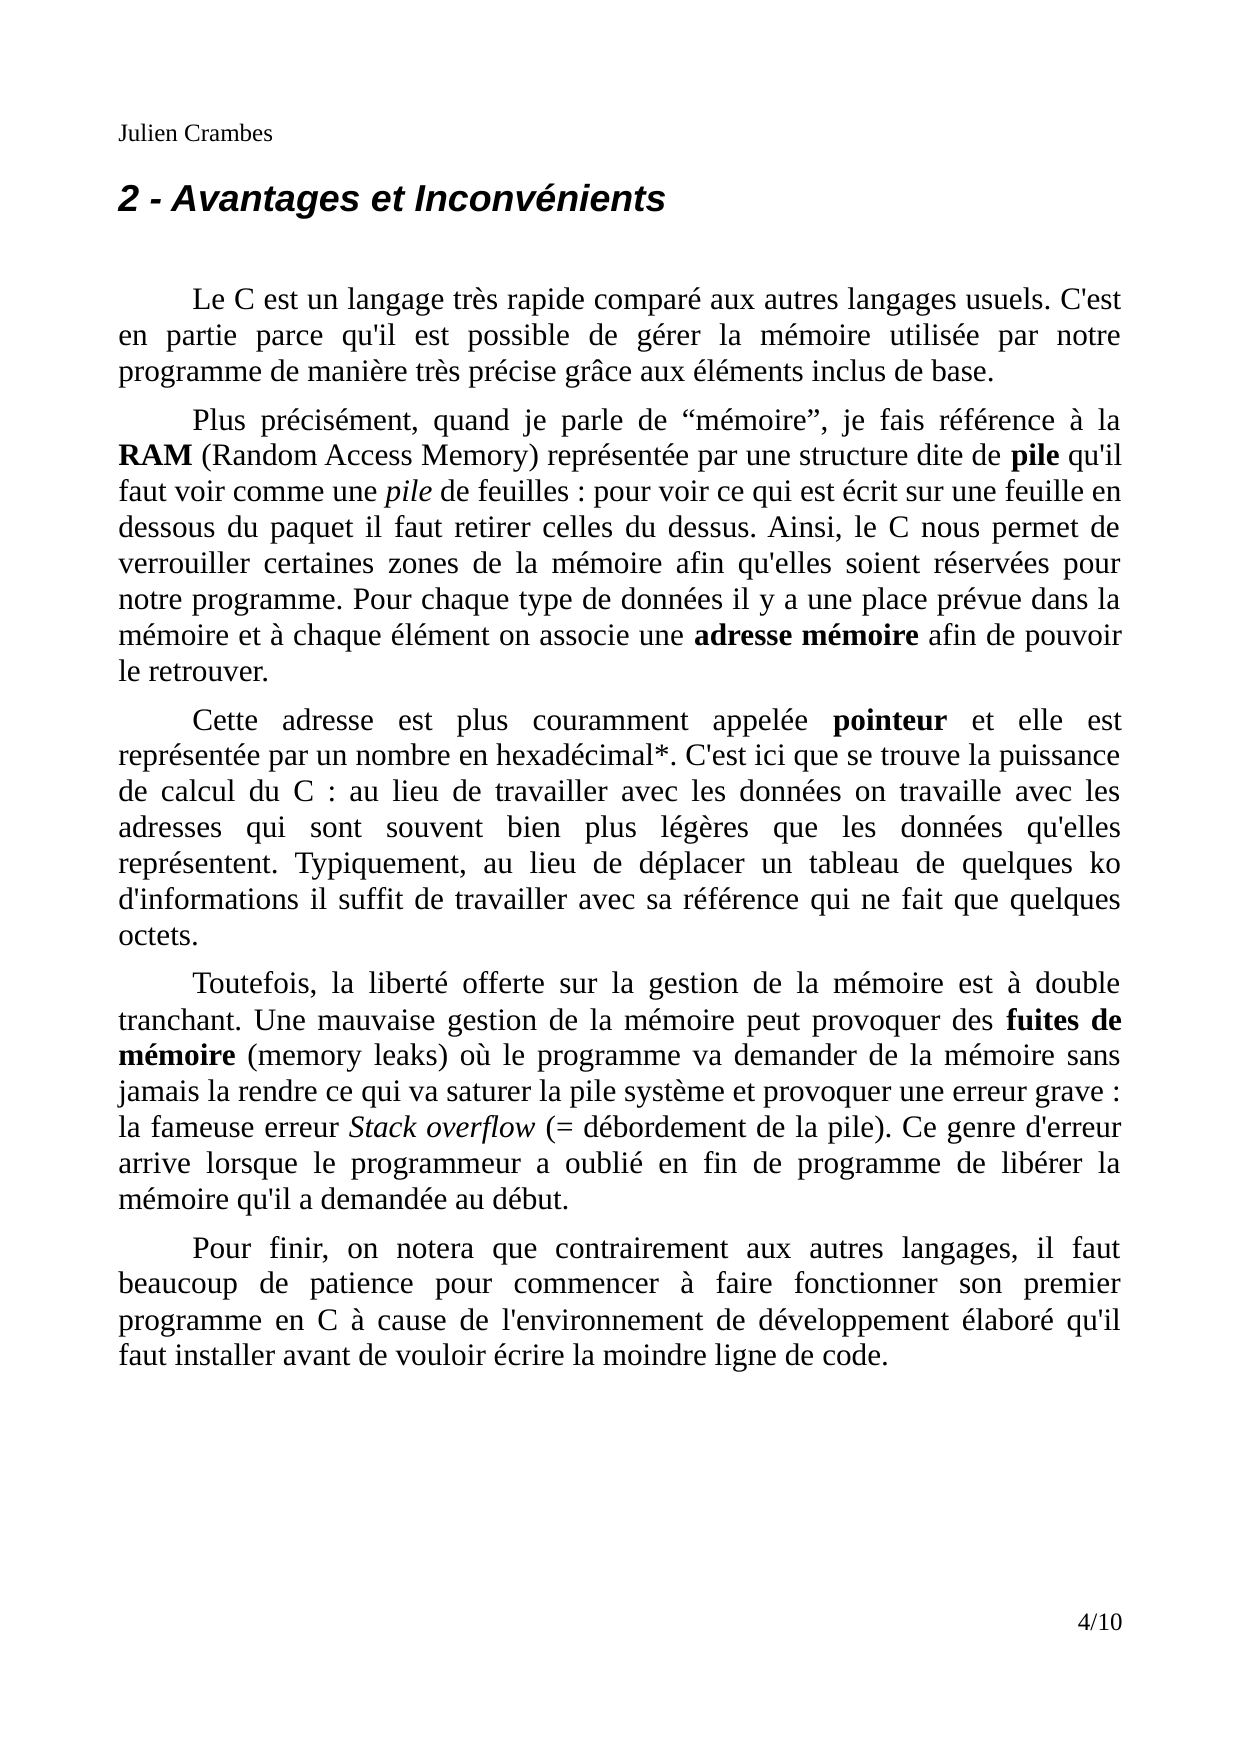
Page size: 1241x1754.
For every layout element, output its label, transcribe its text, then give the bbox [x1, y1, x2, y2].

subtitle 2 - Avantages et Inconvénients [118, 176, 1122, 219]
text Le C est un langage très rapide comparé aux autres langages usuels. C'est en partie parce qu'il est possible de gérer la mémoire utilisée par notre programme de manière très précise grâce aux éléments inclus de base. [118, 280, 1122, 388]
text Plus précisément, quand je parle de “mémoire”, je fais référence à la RAM (Random Access Memory) représentée par une structure dite de pile qu'il faut voir comme une pile de feuilles : pour voir ce qui est écrit sur une feuille en dessous du paquet il faut retirer celles du dessus. Ainsi, le C nous permet de verrouiller certaines zones de la mémoire afin qu'elles soient réservées pour notre programme. Pour chaque type de données il y a une place prévue dans la mémoire et à chaque élément on associe une adresse mémoire afin de pouvoir le retrouver. [118, 401, 1122, 688]
text Toutefois, la liberté offerte sur la gestion de la mémoire est à double tranchant. Une mauvaise gestion de la mémoire peut provoquer des fuites de mémoire (memory leaks) où le programme va demander de la mémoire sans jamais la rendre ce qui va saturer la pile système et provoquer une erreur grave : la fameuse erreur Stack overflow (= débordement de la pile). Ce genre d'erreur arrive lorsque le programmeur a oublié en fin de programme de libérer la mémoire qu'il a demandée au début. [118, 965, 1122, 1216]
text Cette adresse est plus couramment appelée pointeur et elle est représentée par un nombre en hexadécimal*. C'est ici que se trouve la puissance de calcul du C : au lieu de travailler avec les données on travaille avec les adresses qui sont souvent bien plus légères que les données qu'elles représentent. Typiquement, au lieu de déplacer un tableau de quelques ko d'informations il suffit de travailler avec sa référence qui ne fait que quelques octets. [118, 701, 1122, 952]
text Pour finir, on notera que contrairement aux autres langages, il faut beaucoup de patience pour commencer à faire fonctionner son premier programme en C à cause de l'environnement de développement élaboré qu'il faut installer avant de vouloir écrire la moindre ligne de code. [118, 1229, 1122, 1373]
